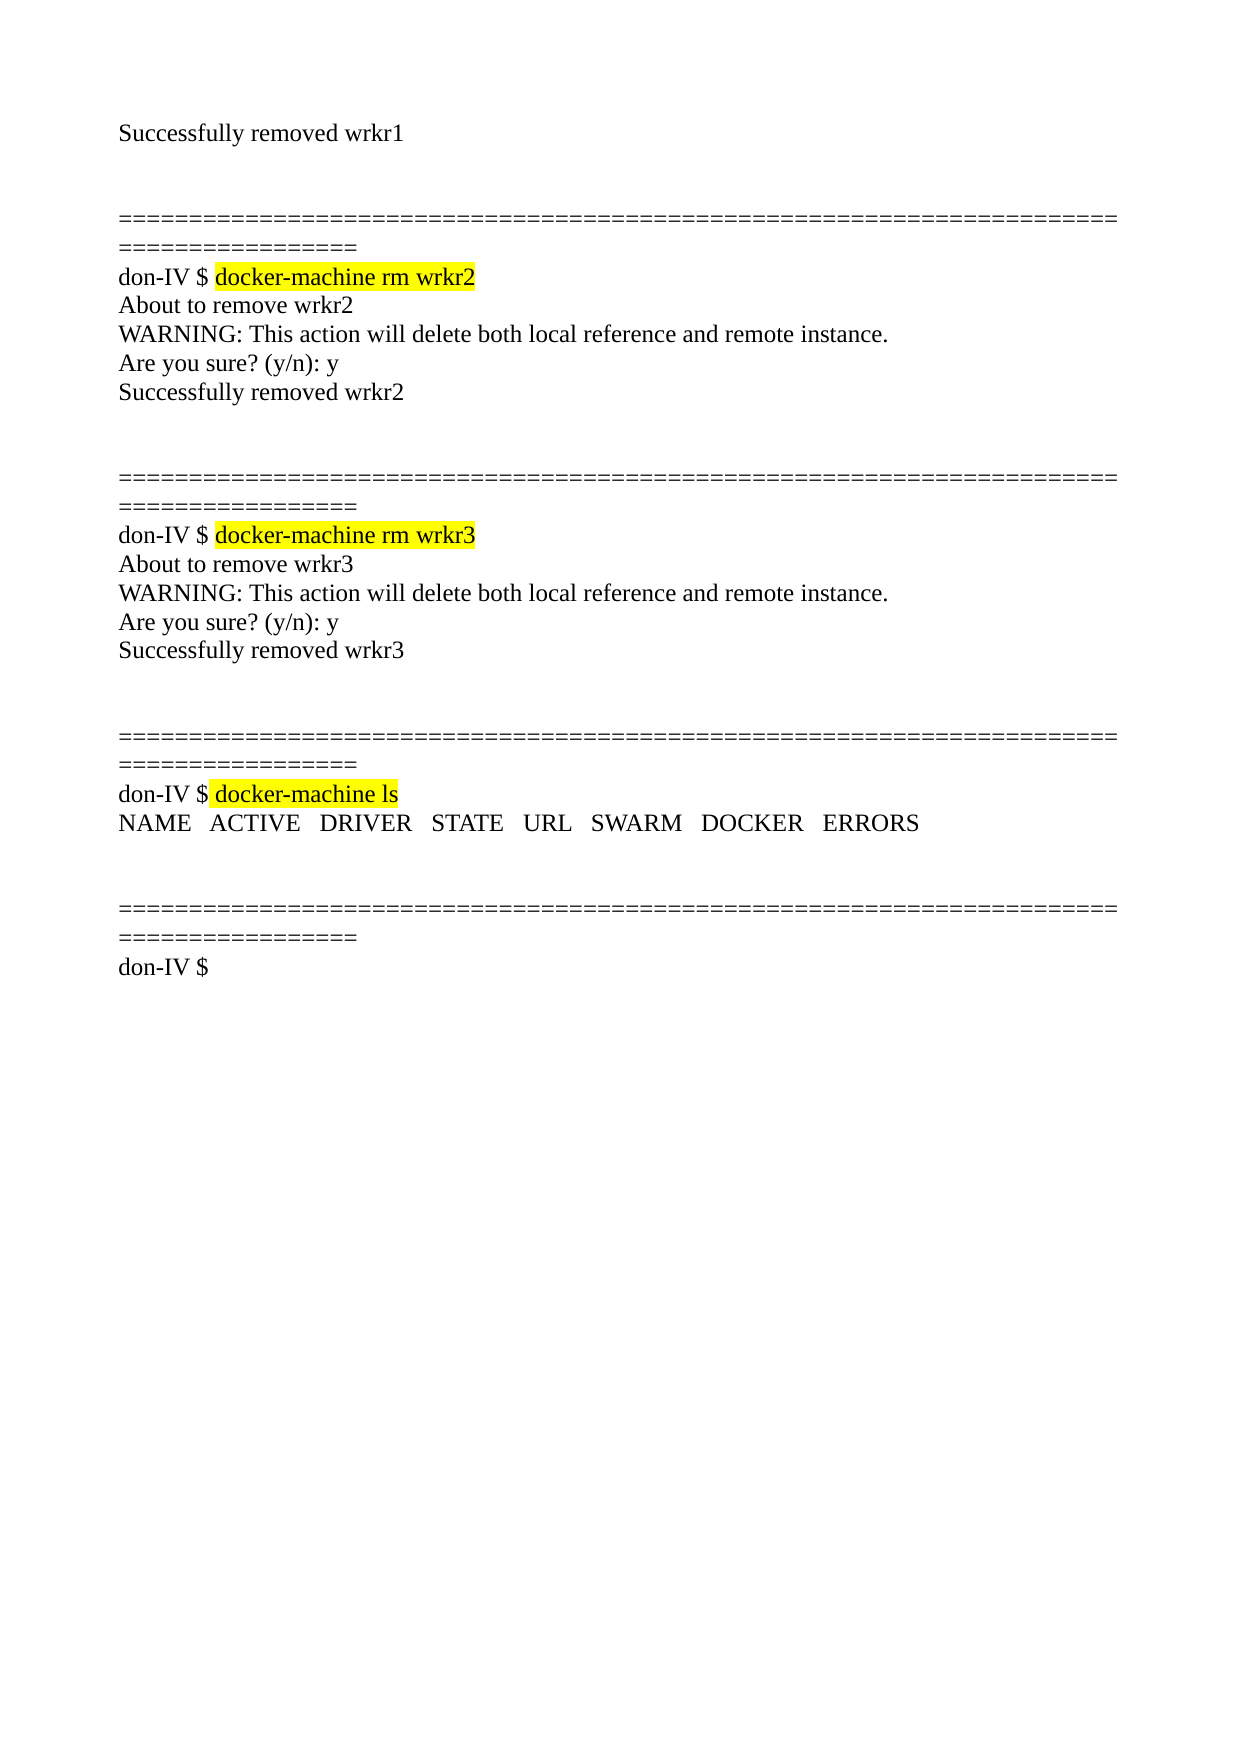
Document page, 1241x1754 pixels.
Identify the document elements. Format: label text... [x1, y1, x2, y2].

text ======================================================================================== [118, 204, 1122, 262]
text WARNING: This action will delete both local reference and remote instance. [118, 319, 1122, 348]
text don-IV $ docker-machine rm wrkr3 [118, 521, 1122, 549]
text don-IV $ [118, 952, 1122, 981]
text ======================================================================================== [118, 722, 1122, 779]
text don-IV $ docker-machine ls [118, 779, 1122, 808]
text About to remove wrkr3 [118, 549, 1122, 578]
text ======================================================================================== [118, 894, 1122, 952]
text Successfully removed wrkr2 [118, 377, 1122, 406]
text About to remove wrkr2 [118, 291, 1122, 319]
text don-IV $ docker-machine rm wrkr2 [118, 262, 1122, 291]
text Successfully removed wrkr3 [118, 636, 1122, 664]
text WARNING: This action will delete both local reference and remote instance. [118, 578, 1122, 607]
text Are you sure? (y/n): y [118, 348, 1122, 377]
text Are you sure? (y/n): y [118, 607, 1122, 636]
text ======================================================================================== [118, 463, 1122, 521]
text Successfully removed wrkr1 [118, 118, 1122, 147]
text NAME ACTIVE DRIVER STATE URL SWARM DOCKER ERRORS [118, 808, 1122, 837]
